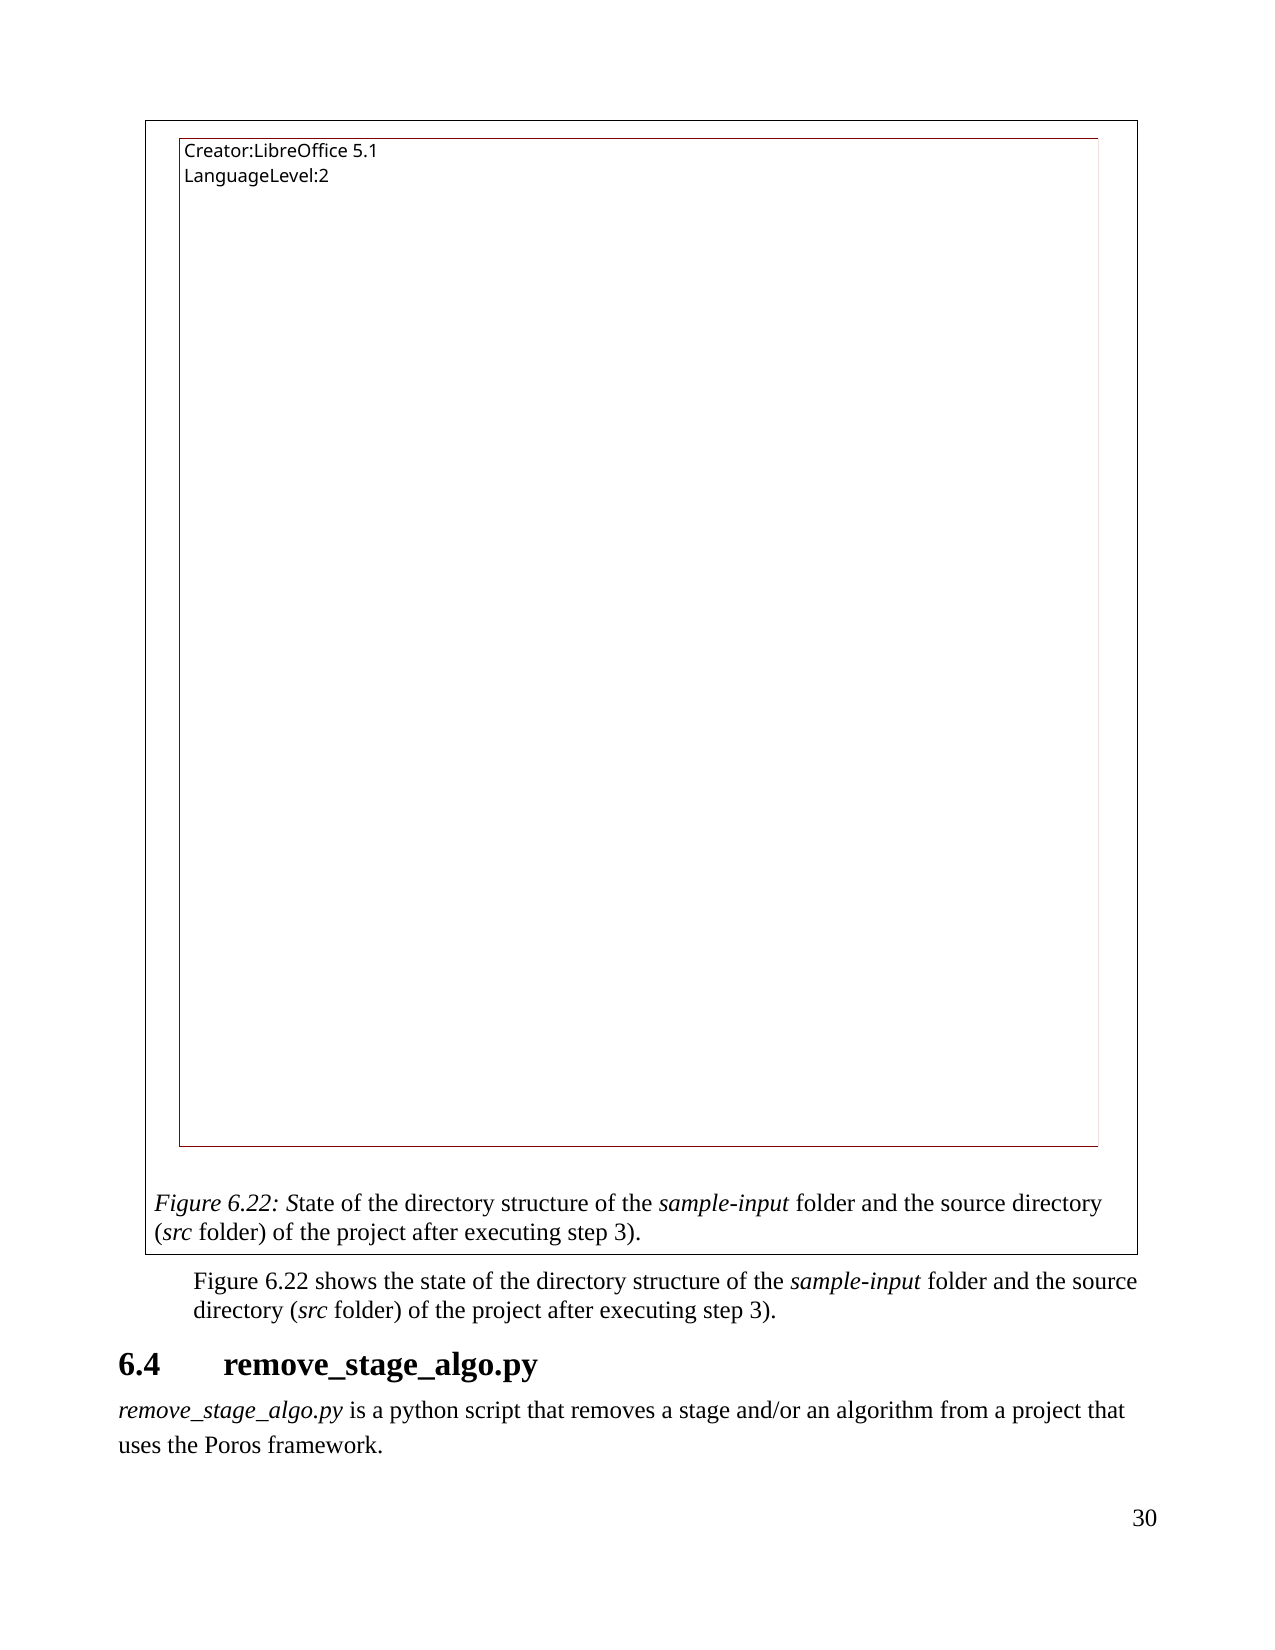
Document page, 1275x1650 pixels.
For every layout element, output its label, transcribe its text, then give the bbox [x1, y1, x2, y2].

text Figure 6.22: State of the directory structure of the sample-input folder and the source directory (src folder) of the project after executing step 3). [154, 1188, 1128, 1245]
subtitle remove_stage_algo.py [118, 1344, 1157, 1383]
text Figure 6.22 shows the state of the directory structure of the sample-input folder and the source directory (src folder) of the project after executing step 3). [193, 118, 1157, 1324]
text Figure 6.22 shows the state of the directory structure of the sample-input folder and the source directory (src folder) of the project after executing step 3). [146, 121, 1137, 1254]
text remove_stage_algo.py is a python script that removes a stage and/or an algorithm from a project that uses the Poros framework. [118, 1396, 1157, 1459]
